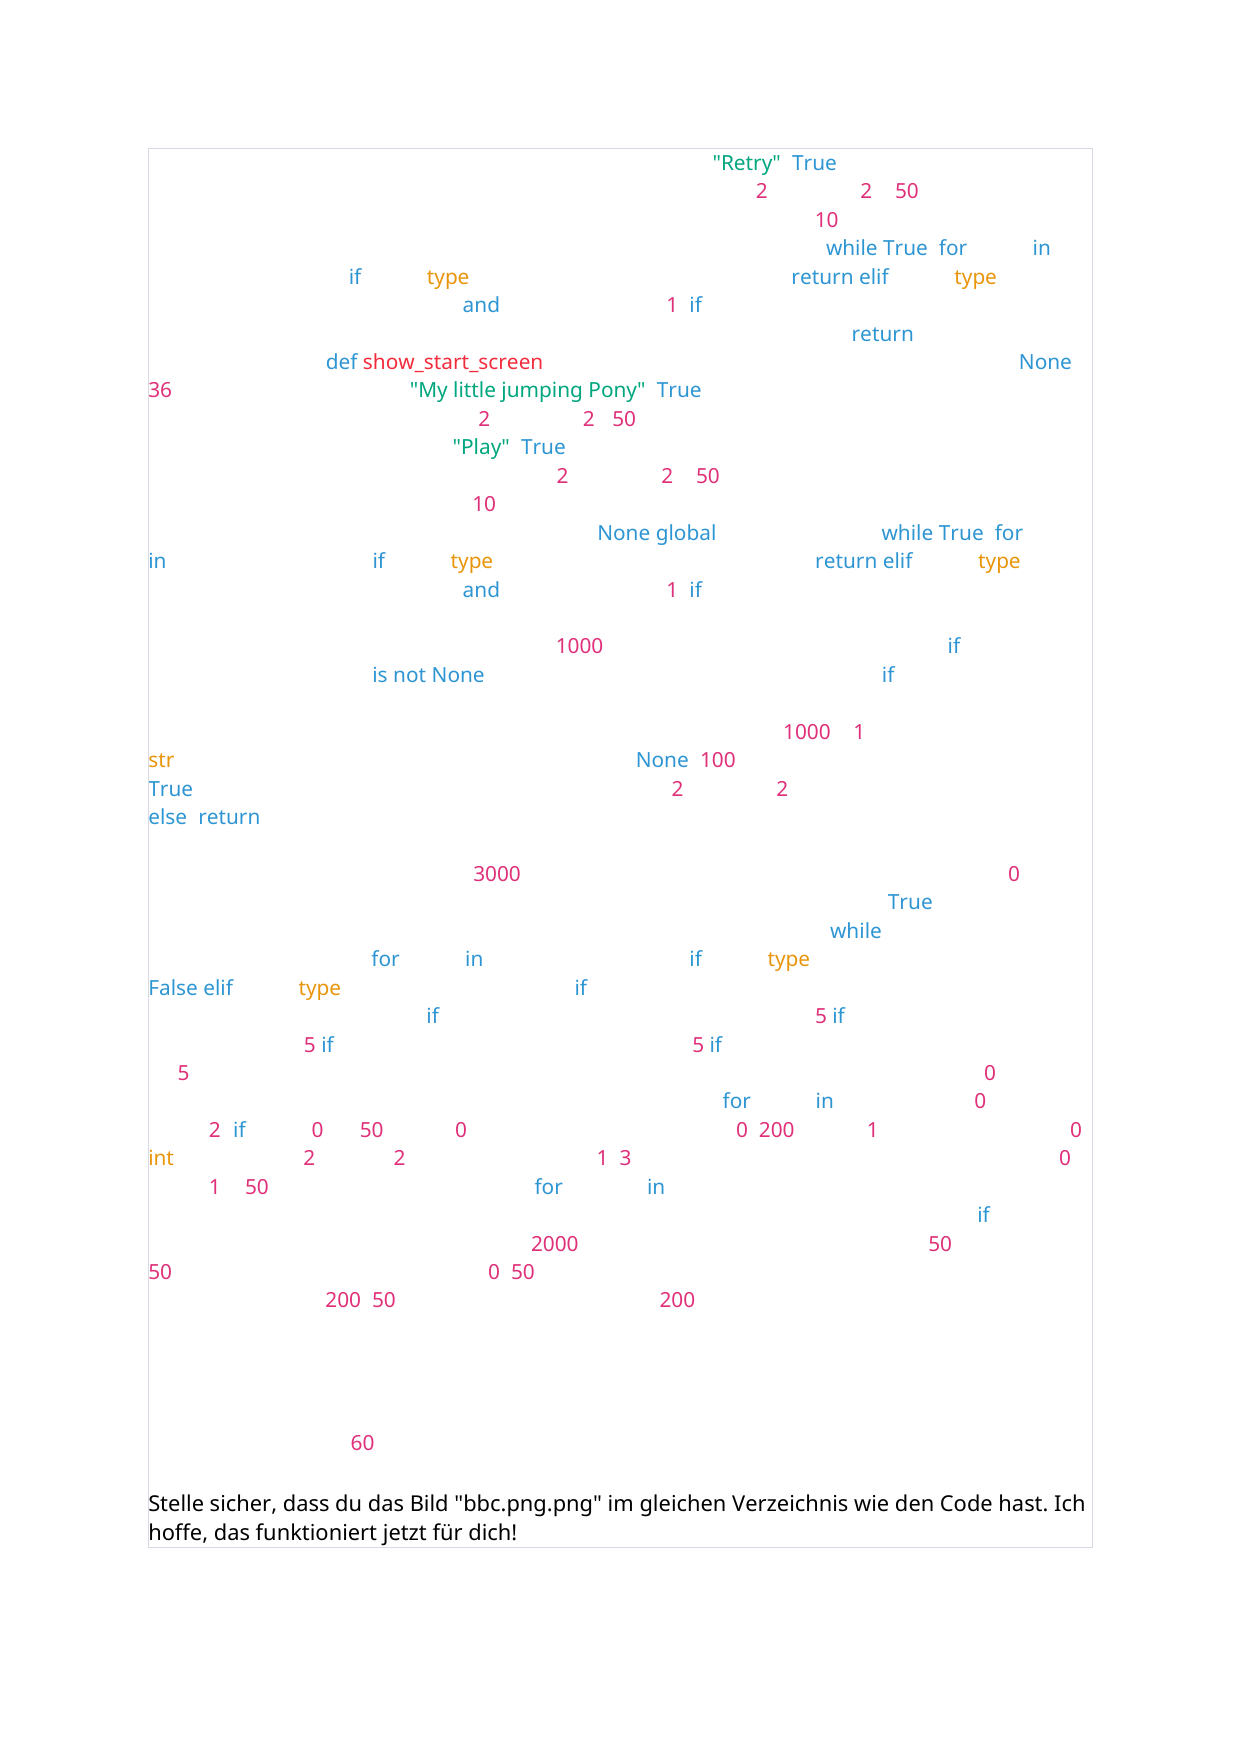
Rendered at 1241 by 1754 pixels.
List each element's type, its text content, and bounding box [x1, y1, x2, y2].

text Stelle sicher, dass du das Bild "bbc.png.png" im gleichen Verzeichnis wie den Code hast. Ich hoffe, das funktioniert jetzt für dich! [149, 1487, 1092, 1547]
text screen.blit(text, text_rect) retry_button_text = font.render("Retry", True, WHITE) retry_button_rect = retry_button_text.get_rect(center=(width / 2, height / 2 + 50)) pygame.draw.rect(screen, WHITE, retry_button_rect, border_radius=10) screen.blit(retry_button_text, retry_button_rect) pygame.display.flip() while True: for event in pygame.event.get(): if event.type == pygame.QUIT: pygame.quit() return elif event.type == pygame.MOUSEBUTTONDOWN and event.button == 1: if retry_button_rect.collidepoint(event.pos): # Starte einen neuen Versuch return # ... # Im Hauptprogramm: def show_start_screen(): screen.fill(SKY_BLUE) font = pygame.font.Font(None, 36) title_text = font.render("My little jumping Pony", True, WHITE) title_text_rect = title_text.get_rect(center=(width / 2, height / 2 - 50)) screen.blit(title_text, title_text_rect) play_button_text = font.render("Play", True, WHITE) play_button_rect = play_button_text.get_rect(center=(width / 2, height / 2 + 50)) pygame.draw.rect(screen, WHITE, play_button_rect, border_radius=10) screen.blit(play_button_text, play_button_rect) pygame.display.flip() countdown_start_time = None global remaining_time while True: for event in pygame.event.get(): if event.type == pygame.QUIT: pygame.quit() return elif event.type == pygame.MOUSEBUTTONDOWN and event.button == 1: if play_button_rect.collidepoint(event.pos): countdown_start_time = pygame.time.get_ticks() remaining_time = countdown_duration // 1000 # Convert milliseconds to seconds if countdown_start_time is not None: current_time = pygame.time.get_ticks() if current_time - countdown_start_time < countdown_duration: screen.fill(SKY_BLUE) countdown_seconds = (countdown_duration - (current_time - countdown_start_time)) // 1000 + 1 countdown_text = str(countdown_seconds) font = pygame.font.Font(None, 100) text = font.render(countdown_text, True, WHITE) text_rect = text.get_rect(center=(width / 2, height / 2)) screen.blit(text, text_rect) else: return pygame.display.flip() # Spieler erstellen player = Player() all_sprites = pygame.sprite.Group() all_sprites.add(player) obstacles = pygame.sprite.Group() # Countdown-Variablen countdown_duration = 3000 # 3 Sekunden in Millisekunden remaining_time = 0 # Startbildschirm anzeigen show_start_screen() # Hauptprogramm running = True clock = pygame.time.Clock() obstacle_spawn_timer = pygame.time.get_ticks() while running: # Ereignisse überprüfen for event in pygame.event.get(): if event.type == pygame.QUIT: running = False elif event.type == pygame.KEYDOWN: if event.key == pygame.K_SPACE: player.jump() keys = pygame.key.get_pressed() if keys[pygame.K_LEFT]: player.rect.x -= 5 if keys[pygame.K_RIGHT]: player.rect.x += 5 if keys[pygame.K_UP]: player.rect.y -= 5 if keys[pygame.K_DOWN]: player.rect.y += 5 # Hintergrund zeichnen screen.fill(SKY_BLUE) pygame.draw.rect(screen, WHITE, (0, sky_height, width, height - sky_height)) # Wolken zeichnen for cloud in clouds: cloud[0] -= cloud[2] if cloud[0] < -50: cloud[0] = width + random.randint(0, 200) cloud[1] = random.randint(0, int(sky_height / 2)) cloud[2] = random.randint(1, 3) pygame.draw.circle(screen, WHITE, (cloud[0], cloud[1]), 50) # Partikel-Effekt zeichnen for particle in particles: particle.update() particle.draw(screen) # Hindernisse erstellen current_time = pygame.time.get_ticks() if current_time - obstacle_spawn_timer > 2000: obstacle_height = random.randint(50, sky_height - 50) obstacle_top = Obstacle(width, 0, 50, obstacle_height) obstacle_bottom = Obstacle(width, obstacle_height + 200, 50, height - obstacle_height - 200) obstacles.add(obstacle_top, obstacle_bottom) all_sprites.add(obstacle_top, obstacle_bottom) obstacle_spawn_timer = current_time # Hindernisse aktualisieren und zeichnen obstacles.update() obstacles.draw(screen) # Spieler aktualisieren und zeichnen all_sprites.update() all_sprites.draw(screen) # Bildschirm aktualisieren pygame.display.flip() # Begrenze die Framerate clock.tick(60) # Beenden pygame.quit() [149, 149, 1092, 1456]
